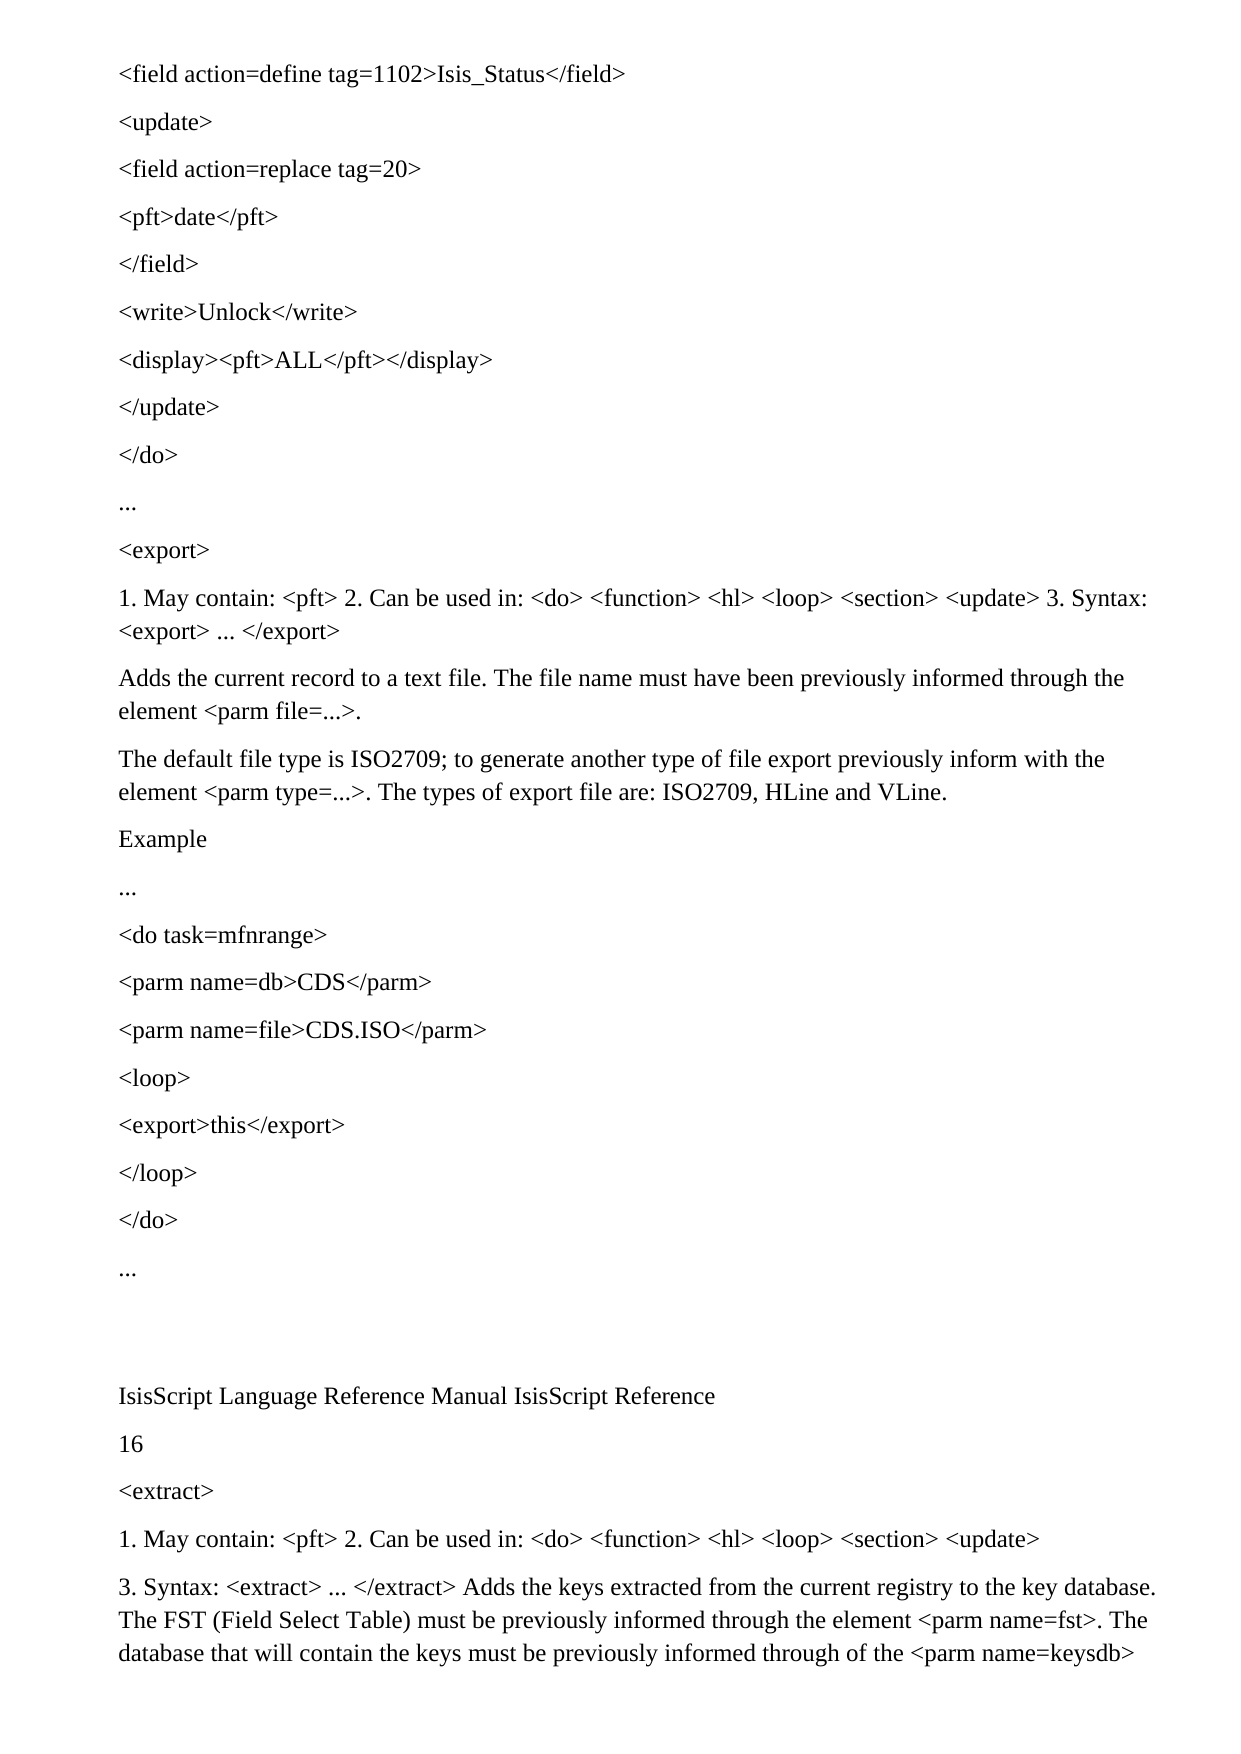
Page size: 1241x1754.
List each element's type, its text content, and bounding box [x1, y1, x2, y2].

text <extract> [118, 1476, 1181, 1505]
text The default file type is ISO2709; to generate another type of file export previously inform with the element <parm type=...>. The types of export file are: ISO2709, HLine and VLine. [118, 744, 1181, 806]
text <display><pft>ALL</pft></display> [118, 345, 1181, 373]
text ... [118, 872, 1181, 901]
text 3. Syntax: <extract> ... </extract> Adds the keys extracted from the current registry to the key database. The FST (Field Select Table) must be previously informed through the element <parm name=fst>. The database that will contain the keys must be previously informed through of the <parm name=keysdb> [118, 1572, 1181, 1666]
text <update> [118, 107, 1181, 135]
text ... [118, 1253, 1181, 1282]
text <export> [118, 535, 1181, 564]
text Adds the current record to a text file. The file name must have been previously informed through the element <parm file=...>. [118, 663, 1181, 725]
text 1. May contain: <pft> 2. Can be used in: <do> <function> <hl> <loop> <section> <update> 3. Syntax: <export> ... </export> [118, 583, 1181, 644]
text Example [118, 824, 1181, 853]
text <parm name=db>CDS</parm> [118, 967, 1181, 996]
text </field> [118, 249, 1181, 278]
text </loop> [118, 1158, 1181, 1187]
text <loop> [118, 1063, 1181, 1091]
text <write>Unlock</write> [118, 297, 1181, 326]
text <do task=mfnrange> [118, 920, 1181, 948]
text IsisScript Language Reference Manual IsisScript Reference [118, 1381, 1181, 1410]
text </update> [118, 392, 1181, 421]
text <parm name=file>CDS.ISO</parm> [118, 1015, 1181, 1044]
text <field action=define tag=1102>Isis_Status</field> [118, 59, 1181, 88]
text </do> [118, 1205, 1181, 1234]
text <export>this</export> [118, 1110, 1181, 1139]
text ... [118, 487, 1181, 516]
text 1. May contain: <pft> 2. Can be used in: <do> <function> <hl> <loop> <section> <update> [118, 1524, 1181, 1553]
text 16 [118, 1429, 1181, 1458]
text </do> [118, 440, 1181, 469]
text <field action=replace tag=20> [118, 154, 1181, 183]
text <pft>date</pft> [118, 202, 1181, 231]
